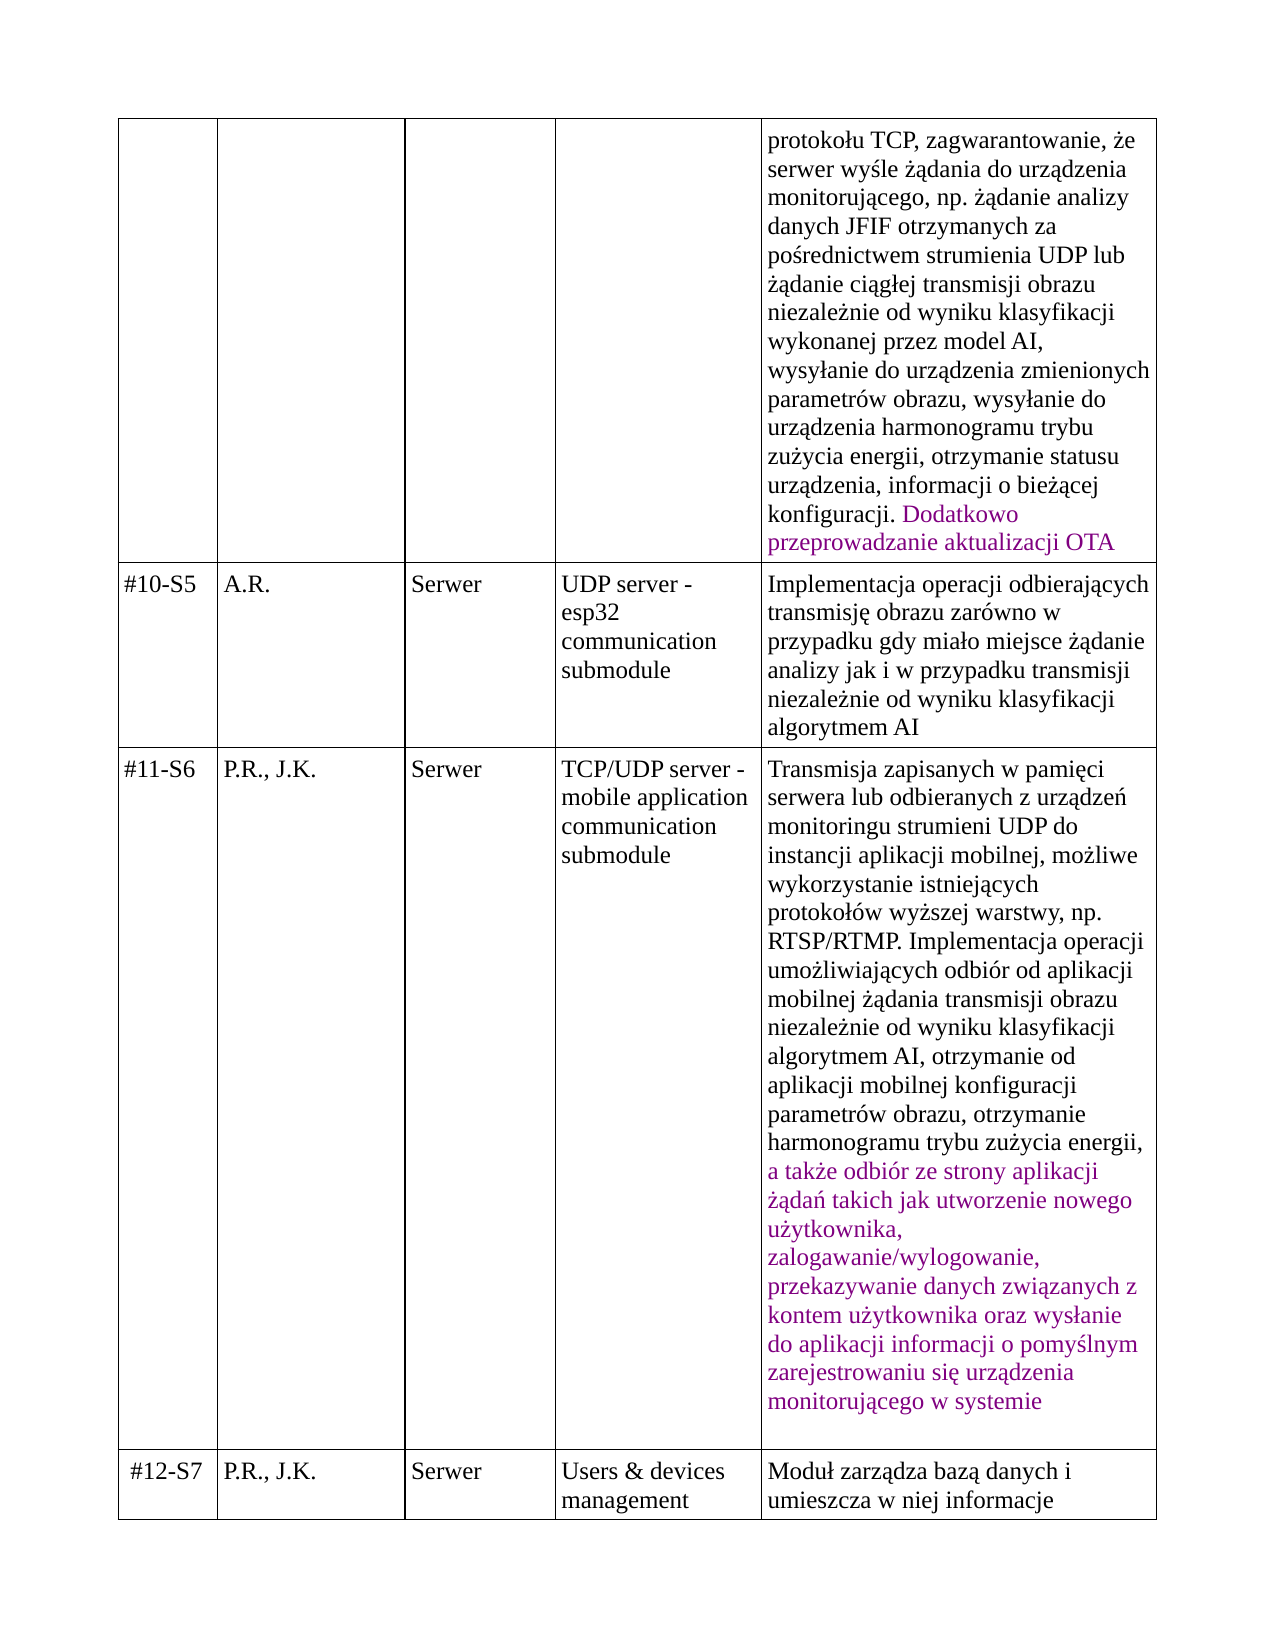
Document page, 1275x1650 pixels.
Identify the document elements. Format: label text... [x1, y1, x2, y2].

table_cell Moduł zarządza bazą danych i umieszcza w niej informacje [762, 1450, 1156, 1519]
table_cell Users & devices management [556, 1450, 761, 1519]
table_cell [406, 119, 555, 562]
table_cell Implementacja operacji odbierających transmisję obrazu zarówno w przypadku gdy miało miejsce żądanie analizy jak i w przypadku transmisji niezależnie od wyniku klasyfikacji algorytmem AI [762, 563, 1156, 747]
table_cell Serwer [406, 563, 555, 747]
table_cell [218, 119, 404, 562]
table_cell [119, 119, 217, 562]
table_cell Transmisja zapisanych w pamięci serwera lub odbieranych z urządzeń monitoringu strumieni UDP do instancji aplikacji mobilnej, możliwe wykorzystanie istniejących protokołów wyższej warstwy, np. RTSP/RTMP. Implementacja operacji umożliwiających odbiór od aplikacji mobilnej żądania transmisji obrazu niezależnie od wyniku klasyfikacji algorytmem AI, otrzymanie od aplikacji mobilnej konfiguracji parametrów obrazu, otrzymanie harmonogramu trybu zużycia energii, a także odbiór ze strony aplikacji żądań takich jak utworzenie nowego użytkownika, zalogawanie/wylogowanie, przekazywanie danych związanych z kontem użytkownika oraz wysłanie do aplikacji informacji o pomyślnym zarejestrowaniu się urządzenia monitorującego w systemie [762, 748, 1156, 1449]
table_cell TCP/UDP server - mobile application communication submodule [556, 748, 761, 1449]
table_cell A.R. [218, 563, 404, 747]
table_cell P.R., J.K. [218, 748, 404, 1449]
table_cell Serwer [406, 748, 555, 1449]
table_cell #11-S6 [119, 748, 217, 1449]
table_cell protokołu TCP, zagwarantowanie, że serwer wyśle żądania do urządzenia monitorującego, np. żądanie analizy danych JFIF otrzymanych za pośrednictwem strumienia UDP lub żądanie ciągłej transmisji obrazu niezależnie od wyniku klasyfikacji wykonanej przez model AI, wysyłanie do urządzenia zmienionych parametrów obrazu, wysyłanie do urządzenia harmonogramu trybu zużycia energii, otrzymanie statusu urządzenia, informacji o bieżącej konfiguracji. Dodatkowo przeprowadzanie aktualizacji OTA [762, 119, 1156, 562]
table_cell Serwer [406, 1450, 555, 1519]
table_cell #10-S5 [119, 563, 217, 747]
table_cell #12-S7 [119, 1450, 217, 1519]
table_cell [556, 119, 761, 562]
table_cell UDP server - esp32 communication submodule [556, 563, 761, 747]
table_cell P.R., J.K. [218, 1450, 404, 1519]
